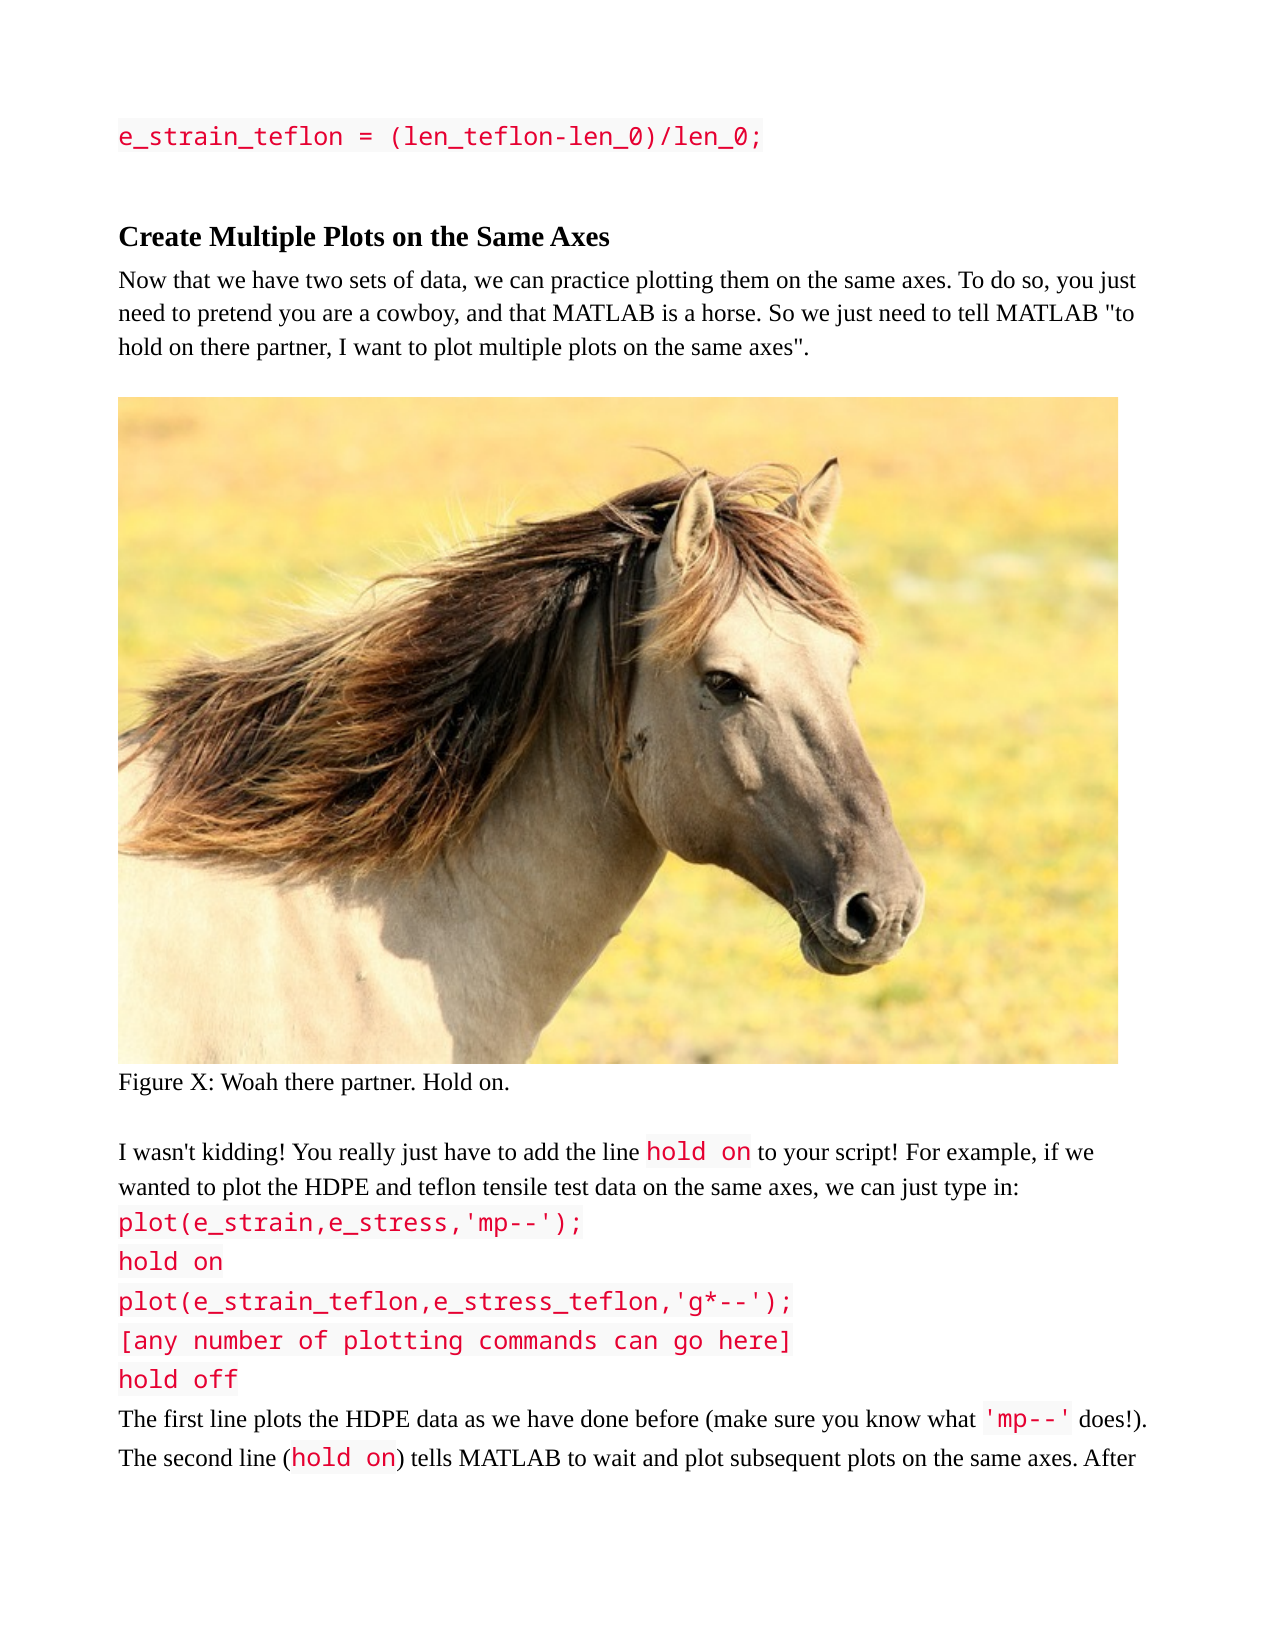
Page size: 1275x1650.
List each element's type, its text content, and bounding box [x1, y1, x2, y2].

text plot(e_strain_teflon,e_stress_teflon,'g*--'); [118, 1283, 1157, 1317]
text hold off [118, 1362, 1157, 1396]
text Now that we have two sets of data, we can practice plotting them on the same axes. To do so, you just need to pretend you are a cowboy, and that MATLAB is a horse. So we just need to tell MATLAB "to hold on there partner, I want to plot multiple plots on the same axes". [118, 266, 1157, 360]
text Figure X: Woah there partner. Hold on. [118, 1067, 1157, 1096]
text hold on [118, 1244, 1157, 1278]
text [any number of plotting commands can go here] [118, 1322, 1157, 1356]
text plot(e_strain,e_stress,'mp--'); [118, 1205, 1157, 1239]
text e_strain_teflon = (len_teflon-len_0)/len_0; [118, 118, 1157, 152]
text The first line plots the HDPE data as we have done before (make sure you know what 'mp--' does!). The second line (hold on) tells MATLAB to wait and plot subsequent plots on the same axes. After [118, 1401, 1157, 1474]
picture [118, 397, 1119, 1064]
text I wasn't kidding! You really just have to add the line hold on to your script! For example, if we wanted to plot the HDPE and teflon tensile test data on the same axes, we can just type in: [118, 1133, 1157, 1201]
subtitle Create Multiple Plots on the Same Axes [118, 219, 1157, 253]
